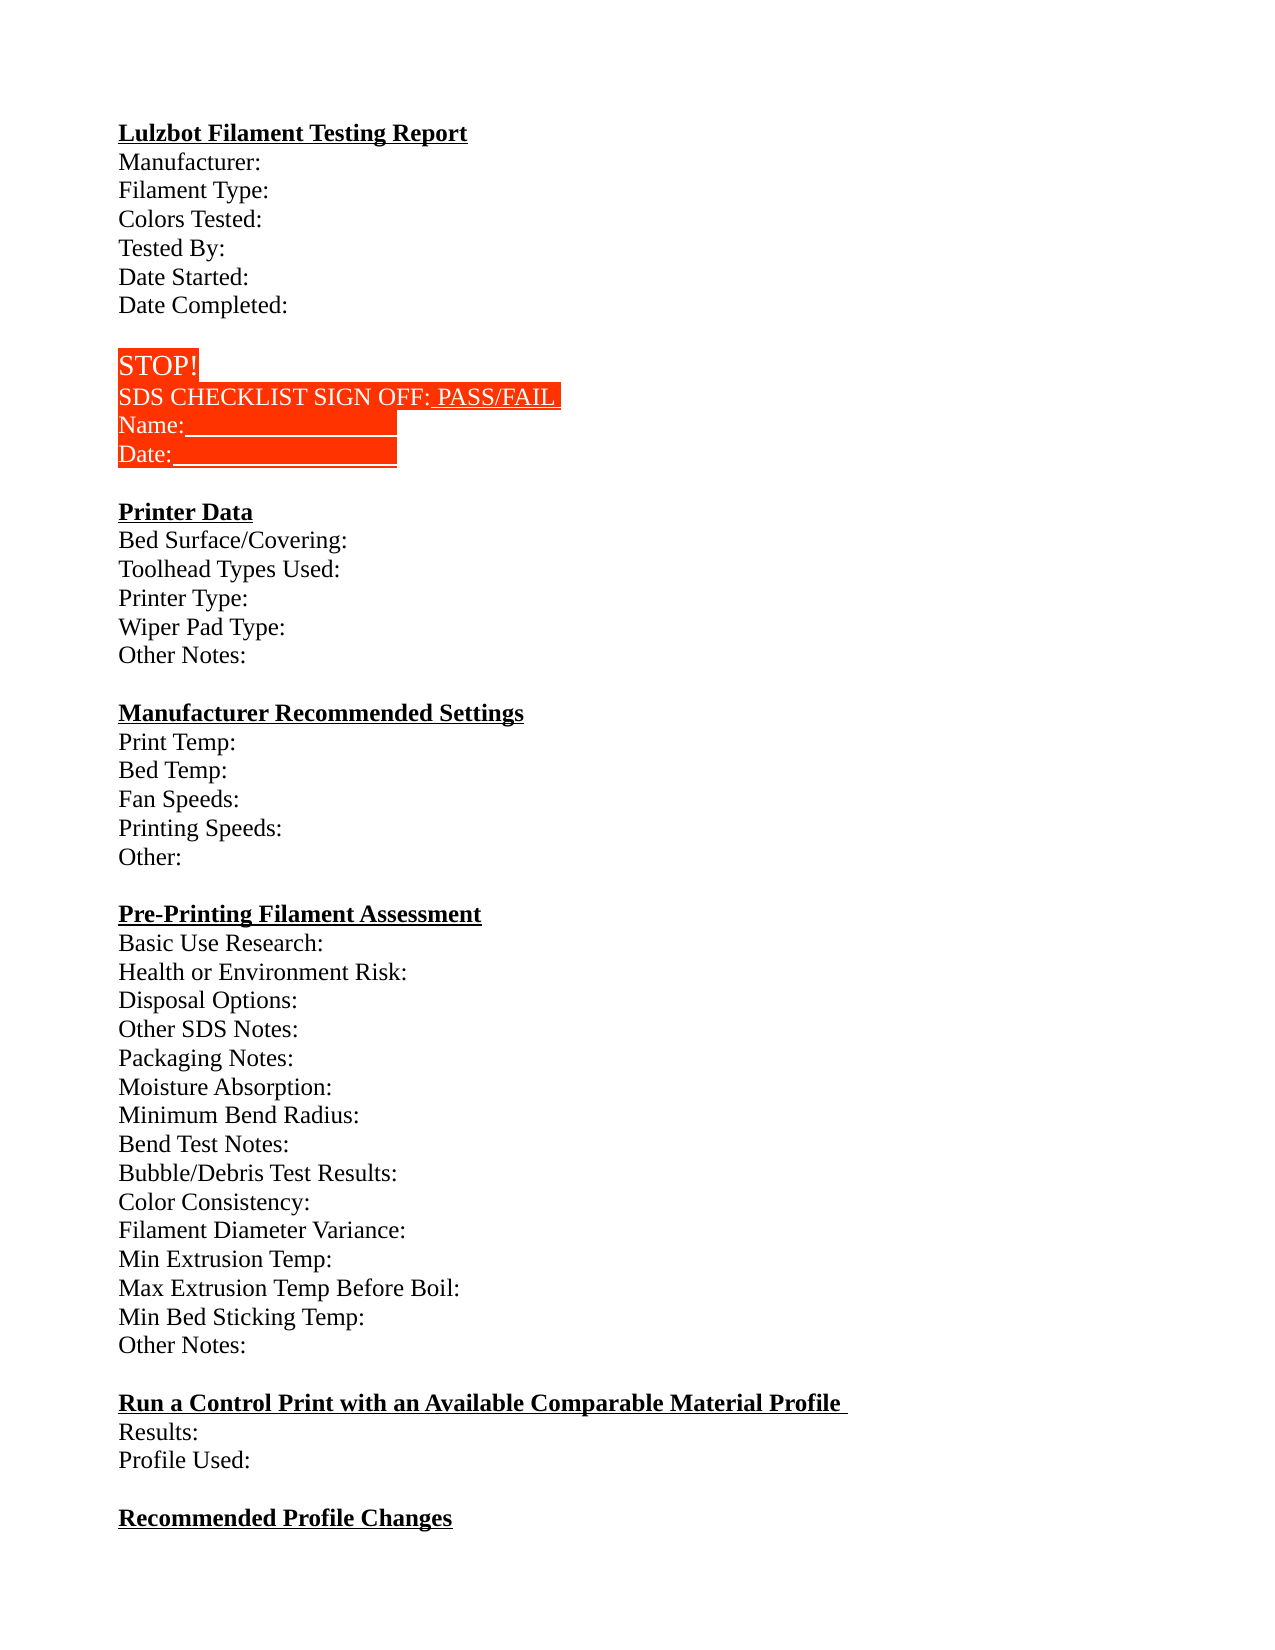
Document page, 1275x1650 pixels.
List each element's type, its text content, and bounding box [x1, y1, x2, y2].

text Print Temp: [118, 727, 1157, 755]
text Results: [118, 1417, 1157, 1445]
text Printer Type: [118, 583, 1157, 612]
text Run a Control Print with an Available Comparable Material Profile [118, 1388, 1157, 1417]
text Toolhead Types Used: [118, 554, 1157, 583]
text Date: [118, 439, 1157, 468]
text Min Bed Sticking Temp: [118, 1302, 1157, 1330]
text Max Extrusion Temp Before Boil: [118, 1273, 1157, 1302]
text Color Consistency: [118, 1187, 1157, 1215]
text Recommended Profile Changes [118, 1503, 1157, 1532]
text Moisture Absorption: [118, 1072, 1157, 1100]
text Filament Diameter Variance: [118, 1215, 1157, 1244]
text Other SDS Notes: [118, 1014, 1157, 1043]
text Health or Environment Risk: [118, 957, 1157, 985]
text Minimum Bend Radius: [118, 1100, 1157, 1129]
text Name: [118, 410, 1157, 439]
text Disposal Options: [118, 985, 1157, 1014]
text Basic Use Research: [118, 928, 1157, 957]
text Bed Temp: [118, 755, 1157, 784]
text Packaging Notes: [118, 1043, 1157, 1072]
text Manufacturer: [118, 147, 1157, 176]
text Bubble/Debris Test Results: [118, 1158, 1157, 1187]
text SDS CHECKLIST SIGN OFF: PASS/FAIL [118, 382, 1157, 410]
text Date Started: [118, 262, 1157, 291]
text Printing Speeds: [118, 813, 1157, 842]
text Pre-Printing Filament Assessment [118, 899, 1157, 928]
text Other Notes: [118, 640, 1157, 669]
text Other: [118, 842, 1157, 870]
text Lulzbot Filament Testing Report [118, 118, 1157, 147]
text Manufacturer Recommended Settings [118, 698, 1157, 727]
text Printer Data [118, 497, 1157, 525]
text Bed Surface/Covering: [118, 525, 1157, 554]
text Filament Type: [118, 176, 1157, 204]
text Fan Speeds: [118, 784, 1157, 813]
text Wiper Pad Type: [118, 612, 1157, 640]
text Bend Test Notes: [118, 1129, 1157, 1158]
text Profile Used: [118, 1445, 1157, 1474]
text Colors Tested: [118, 204, 1157, 233]
text Tested By: [118, 233, 1157, 262]
text STOP! [118, 348, 1157, 382]
text Other Notes: [118, 1330, 1157, 1359]
text Min Extrusion Temp: [118, 1244, 1157, 1273]
text Date Completed: [118, 291, 1157, 319]
